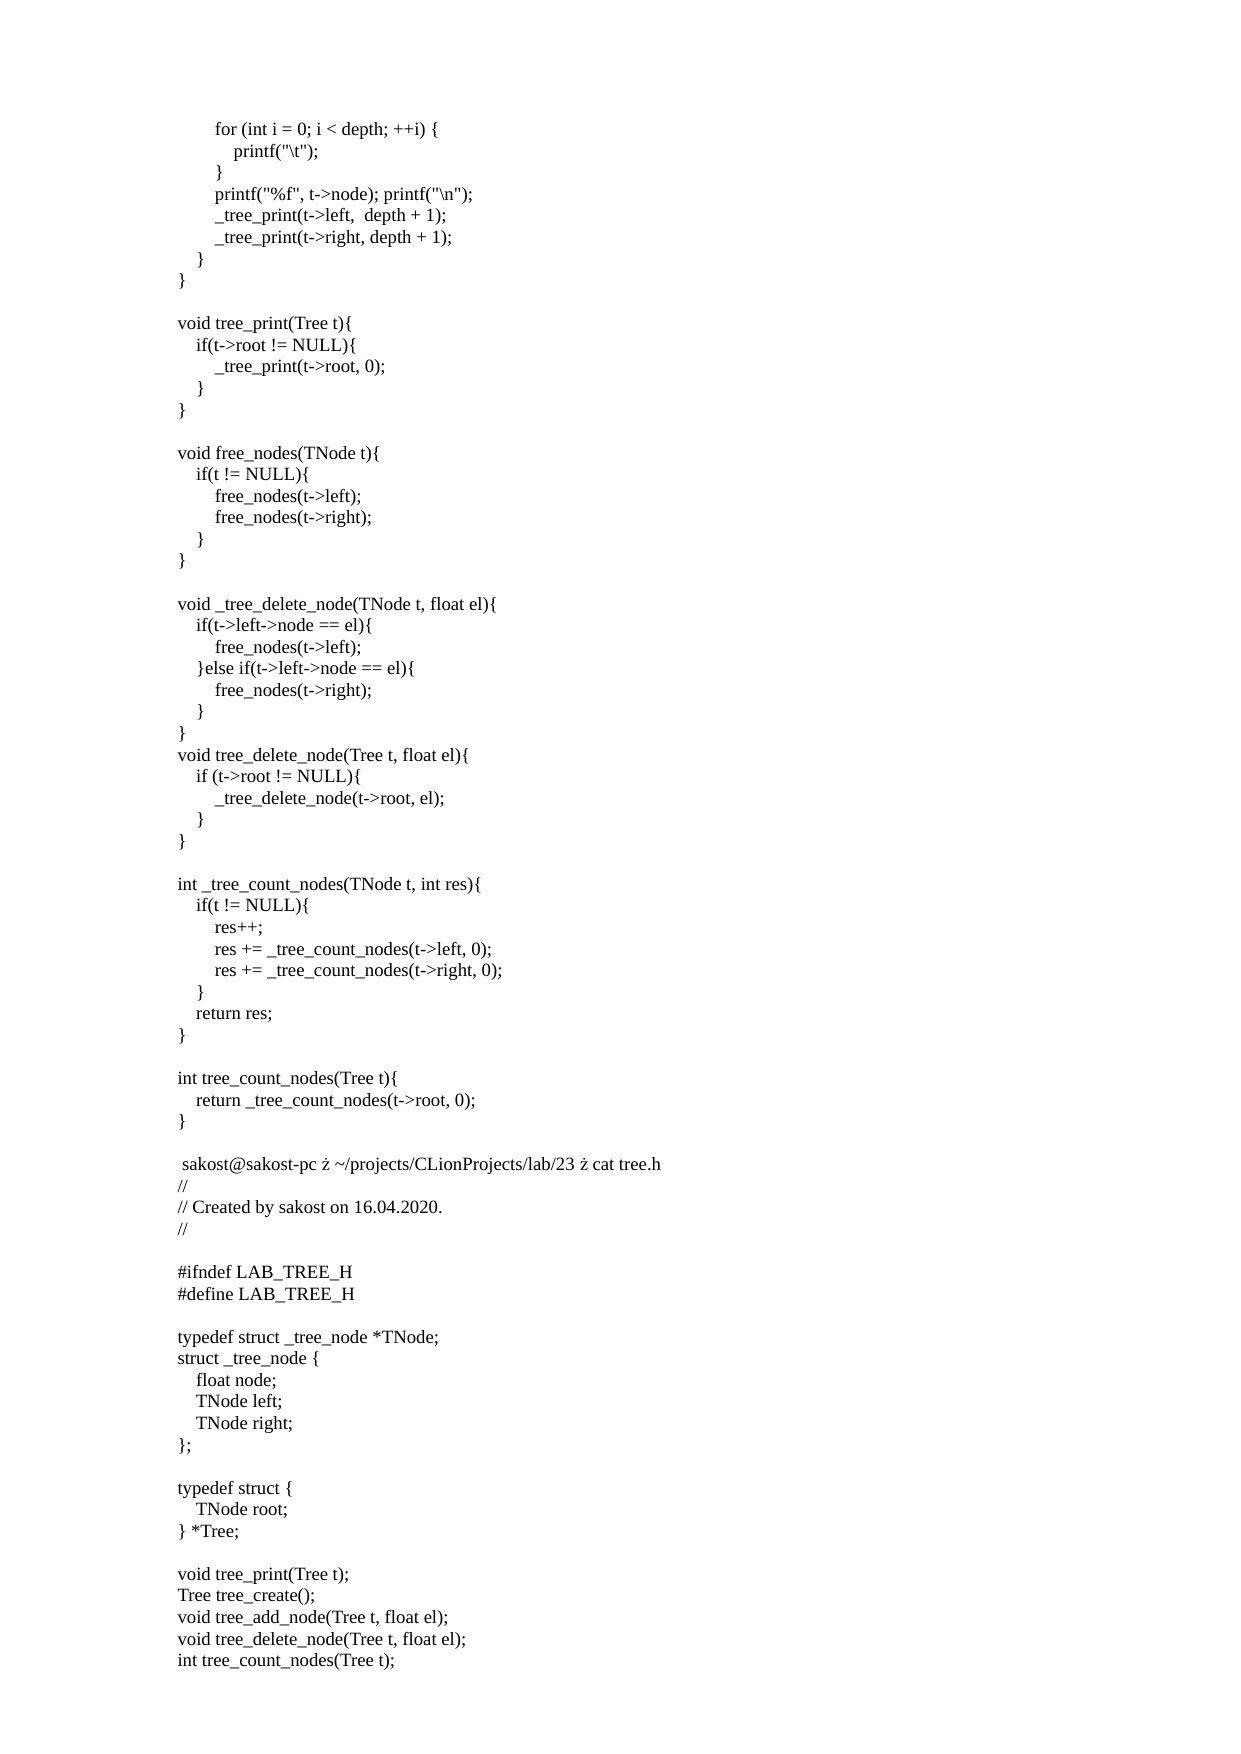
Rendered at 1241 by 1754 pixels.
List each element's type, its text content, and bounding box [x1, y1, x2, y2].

text printf("\t"); [177, 140, 1152, 161]
text struct _tree_node { [177, 1347, 1152, 1369]
text } [177, 247, 1152, 269]
text if(t != NULL){ [177, 894, 1152, 916]
text void tree_add_node(Tree t, float el); [177, 1606, 1152, 1627]
text void tree_print(Tree t){ [177, 312, 1152, 334]
text int tree_count_nodes(Tree t){ [177, 1067, 1152, 1088]
text free_nodes(t->left); [177, 636, 1152, 657]
text _tree_print(t->root, 0); [177, 355, 1152, 377]
text } [177, 722, 1152, 743]
text #define LAB_TREE_H [177, 1282, 1152, 1304]
text _tree_print(t->right, depth + 1); [177, 226, 1152, 247]
text res++; [177, 916, 1152, 937]
text TNode right; [177, 1412, 1152, 1433]
text if (t->root != NULL){ [177, 765, 1152, 787]
text sakost@sakost-pc  ~/projects/CLionProjects/lab/23  cat tree.h [177, 1153, 1152, 1175]
text void free_nodes(TNode t){ [177, 442, 1152, 463]
text return _tree_count_nodes(t->root, 0); [177, 1088, 1152, 1110]
text } [177, 377, 1152, 398]
text // [177, 1175, 1152, 1196]
text } [177, 528, 1152, 549]
text } *Tree; [177, 1520, 1152, 1541]
text printf("%f", t->node); printf("\n"); [177, 183, 1152, 204]
text // [177, 1218, 1152, 1239]
text void tree_delete_node(Tree t, float el){ [177, 743, 1152, 765]
text if(t != NULL){ [177, 463, 1152, 485]
text if(t->left->node == el){ [177, 614, 1152, 636]
text float node; [177, 1369, 1152, 1390]
text free_nodes(t->right); [177, 679, 1152, 700]
text return res; [177, 1002, 1152, 1024]
text } [177, 1024, 1152, 1045]
text int tree_count_nodes(Tree t); [177, 1649, 1152, 1671]
text for (int i = 0; i < depth; ++i) { [177, 118, 1152, 140]
text // Created by sakost on 16.04.2020. [177, 1196, 1152, 1218]
text int _tree_count_nodes(TNode t, int res){ [177, 873, 1152, 894]
text free_nodes(t->left); [177, 485, 1152, 506]
text } [177, 549, 1152, 571]
text } [177, 700, 1152, 722]
text res += _tree_count_nodes(t->right, 0); [177, 959, 1152, 981]
text _tree_delete_node(t->root, el); [177, 787, 1152, 808]
text } [177, 398, 1152, 420]
text } [177, 981, 1152, 1002]
text void _tree_delete_node(TNode t, float el){ [177, 592, 1152, 614]
text } [177, 808, 1152, 830]
text typedef struct { [177, 1477, 1152, 1498]
text res += _tree_count_nodes(t->left, 0); [177, 937, 1152, 959]
text typedef struct _tree_node *TNode; [177, 1326, 1152, 1347]
text } [177, 269, 1152, 291]
text } [177, 161, 1152, 183]
text if(t->root != NULL){ [177, 334, 1152, 355]
text Tree tree_create(); [177, 1584, 1152, 1606]
text free_nodes(t->right); [177, 506, 1152, 528]
text } [177, 830, 1152, 851]
text _tree_print(t->left, depth + 1); [177, 204, 1152, 226]
text }else if(t->left->node == el){ [177, 657, 1152, 679]
text void tree_print(Tree t); [177, 1563, 1152, 1584]
text TNode root; [177, 1498, 1152, 1520]
text } [177, 1110, 1152, 1132]
text TNode left; [177, 1390, 1152, 1412]
text #ifndef LAB_TREE_H [177, 1261, 1152, 1282]
text }; [177, 1433, 1152, 1455]
text void tree_delete_node(Tree t, float el); [177, 1627, 1152, 1649]
